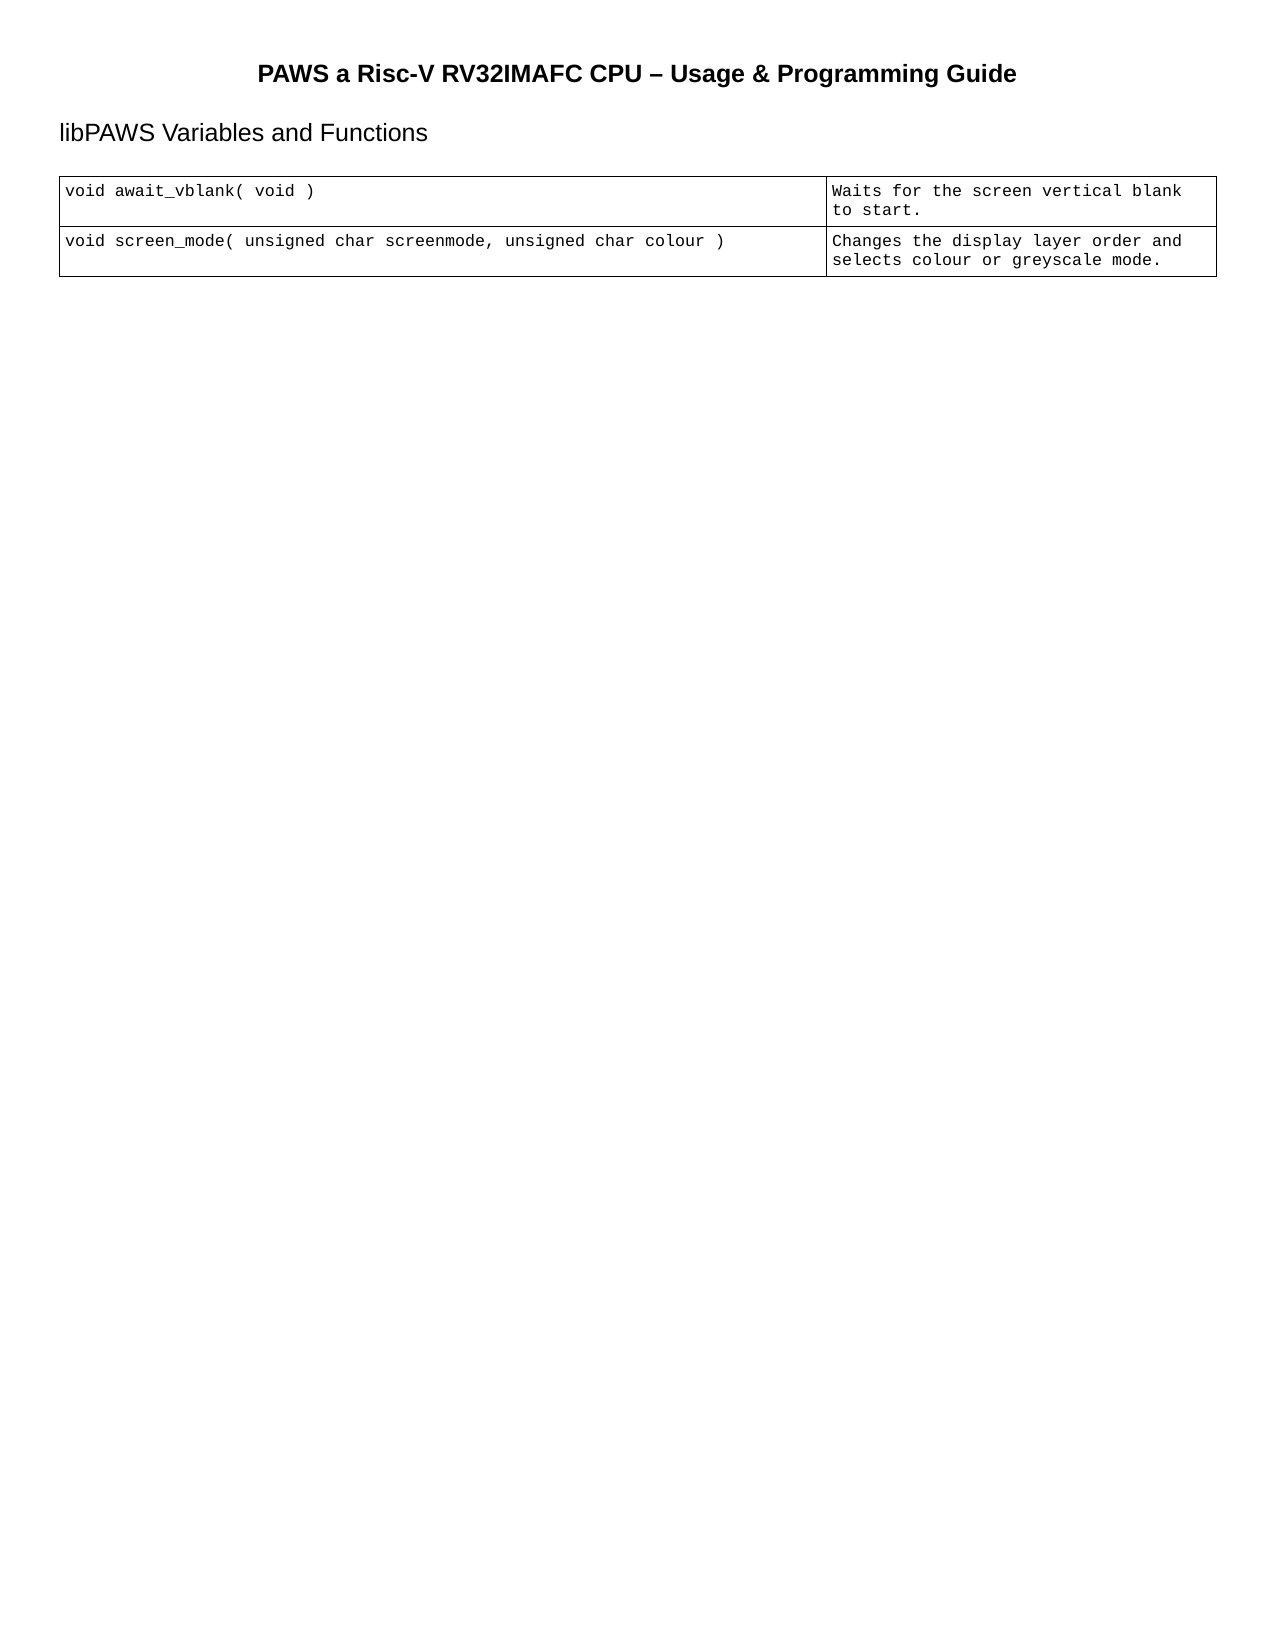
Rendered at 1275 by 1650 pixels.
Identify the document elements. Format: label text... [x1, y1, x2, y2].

table_cell void screen_mode( unsigned char screenmode, unsigned char colour ) [60, 227, 826, 276]
table_cell Changes the display layer order and selects colour or greyscale mode. [827, 227, 1216, 276]
table_header void await_vblank( void ) [60, 177, 826, 226]
table_header Waits for the screen vertical blank to start. [827, 177, 1216, 226]
text libPAWS Variables and Functions [59, 118, 1216, 147]
